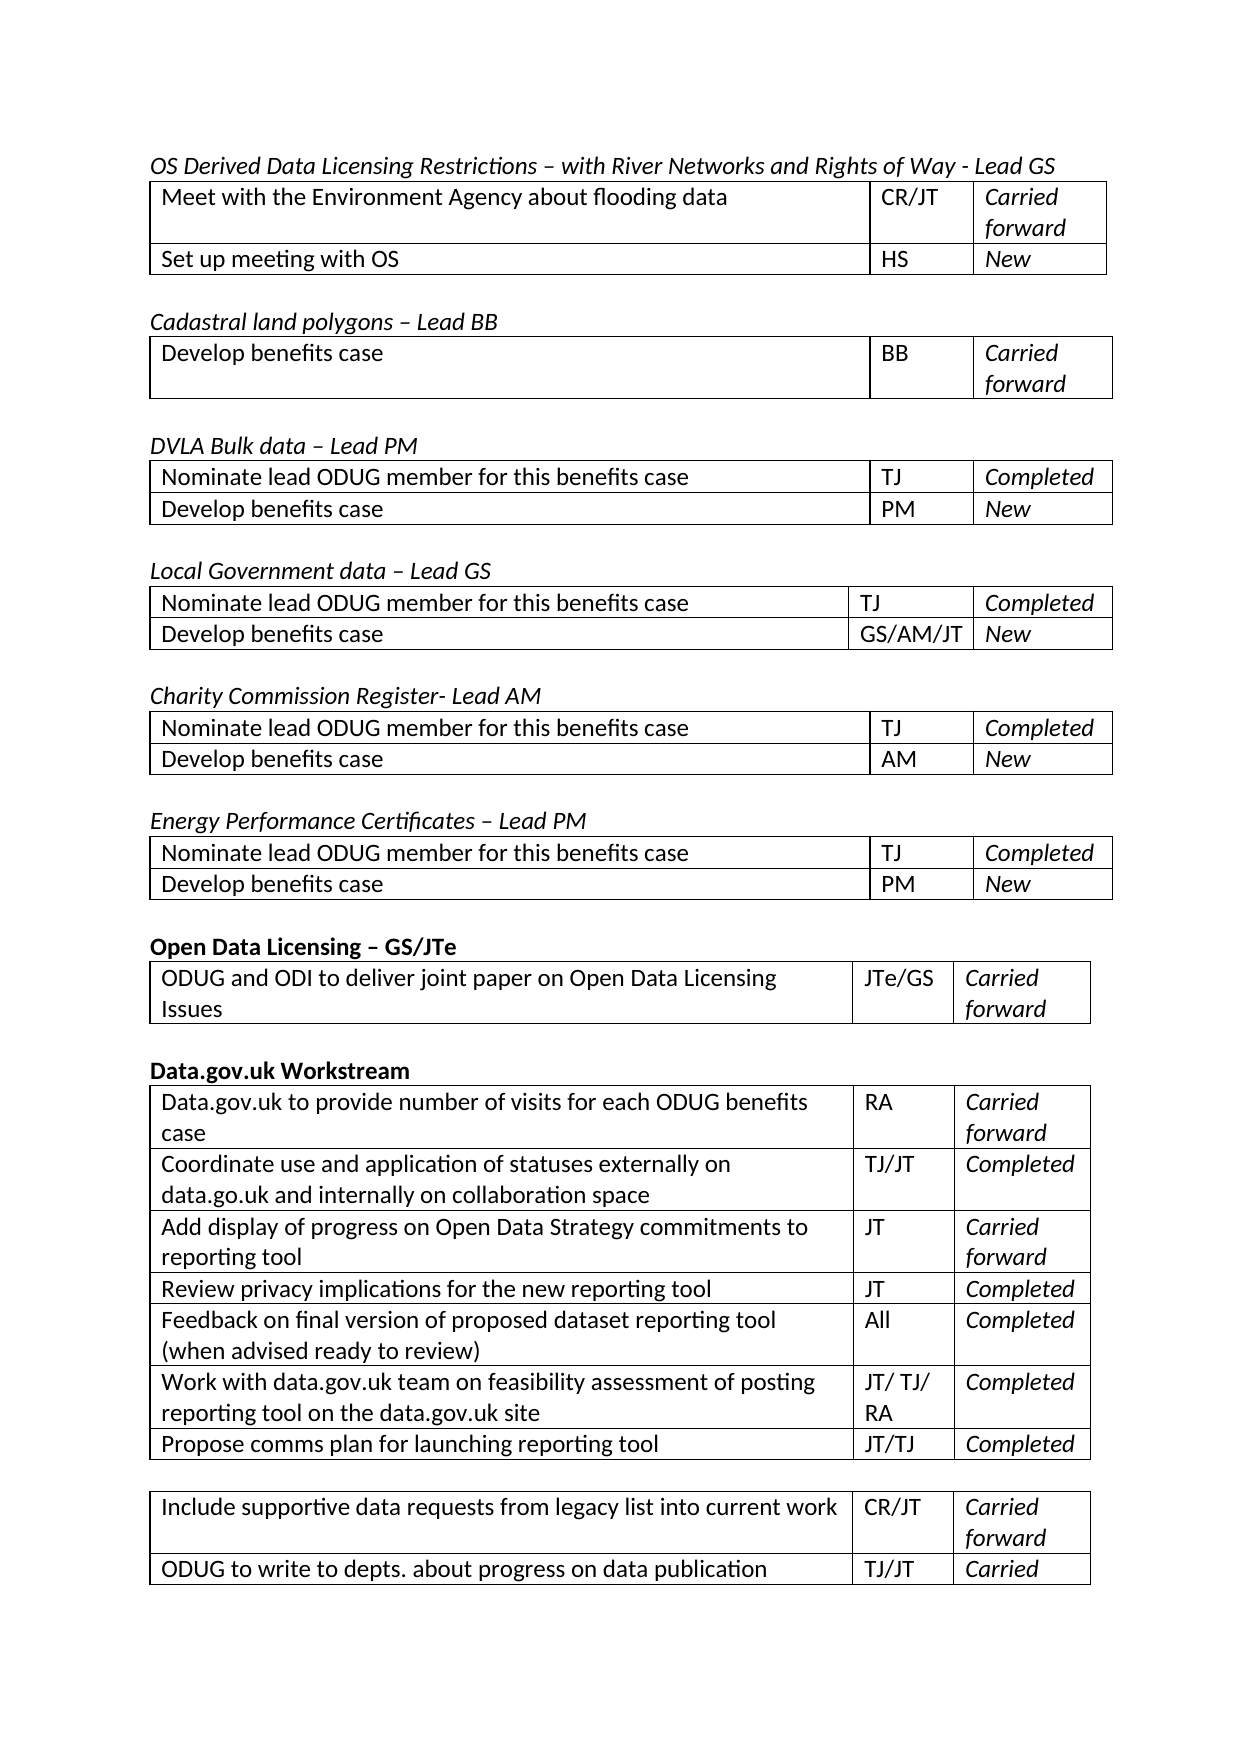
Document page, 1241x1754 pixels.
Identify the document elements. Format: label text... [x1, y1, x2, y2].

table_header Completed [974, 837, 1112, 868]
table_header TJ [849, 587, 973, 617]
table_header Nominate lead ODUG member for this benefits case [151, 461, 869, 492]
table_cell New [974, 244, 1106, 274]
table_cell Feedback on final version of proposed dataset reporting tool (when advised ready to review) [151, 1304, 853, 1365]
text DVLA Bulk data – Lead PM [150, 430, 1090, 460]
table_header Completed [974, 712, 1112, 742]
text OS Derived Data Licensing Restrictions – with River Networks and Rights of Way - Lead GS [150, 150, 1090, 181]
table_header Develop benefits case [151, 337, 869, 398]
table_cell Set up meeting with OS [151, 244, 869, 274]
table_cell TJ/JT [853, 1554, 953, 1584]
table_header Nominate lead ODUG member for this benefits case [151, 712, 869, 742]
table_cell Propose comms plan for launching reporting tool [151, 1429, 853, 1459]
table_header Carried forward [954, 1492, 1090, 1553]
text Charity Commission Register- Lead AM [150, 680, 1090, 711]
table_cell Coordinate use and application of statuses externally on data.go.uk and internally on collaboration space [151, 1149, 853, 1209]
table_cell Add display of progress on Open Data Strategy commitments to reporting tool [151, 1211, 853, 1272]
table_header CR/JT [853, 1492, 953, 1553]
table_cell Develop benefits case [151, 618, 848, 649]
table_header Completed [974, 461, 1112, 492]
table_cell Work with data.gov.uk team on feasibility assessment of posting reporting tool on the data.gov.uk site [151, 1366, 853, 1427]
table_cell Completed [955, 1429, 1090, 1459]
table_cell GS/AM/JT [849, 618, 973, 649]
table_cell AM [871, 744, 973, 774]
table_cell Completed [955, 1273, 1090, 1303]
table_header Data.gov.uk to provide number of visits for each ODUG benefits case [151, 1086, 853, 1147]
table_cell JT/TJ [854, 1429, 954, 1459]
table_header TJ [871, 837, 973, 868]
text Open Data Licensing – GS/JTe [150, 931, 1090, 961]
table_header TJ [871, 461, 973, 492]
table_cell JT [854, 1211, 954, 1272]
table_header Carried forward [955, 1086, 1090, 1147]
table_header Carried forward [974, 182, 1106, 243]
table_cell Develop benefits case [151, 493, 869, 523]
table_cell New [974, 493, 1112, 523]
table_header Nominate lead ODUG member for this benefits case [151, 837, 869, 868]
table_cell PM [871, 493, 973, 523]
table_cell Completed [955, 1366, 1090, 1427]
table_header ODUG and ODI to deliver joint paper on Open Data Licensing Issues [151, 962, 852, 1023]
table_cell HS [871, 244, 973, 274]
text Data.gov.uk Workstream [150, 1055, 1090, 1085]
table_cell JT/ TJ/ RA [854, 1366, 954, 1427]
table_header Carried forward [954, 962, 1090, 1023]
table_cell New [974, 744, 1112, 774]
table_cell Develop benefits case [151, 869, 869, 899]
table_header JTe/GS [853, 962, 953, 1023]
table_cell TJ/JT [854, 1149, 954, 1209]
table_header TJ [871, 712, 973, 742]
table_cell Develop benefits case [151, 744, 869, 774]
table_header CR/JT [871, 182, 973, 243]
table_header BB [871, 337, 973, 398]
text Energy Performance Certificates – Lead PM [150, 806, 1090, 836]
table_header Include supportive data requests from legacy list into current work [151, 1492, 852, 1553]
table_header Completed [974, 587, 1112, 617]
table_cell Review privacy implications for the new reporting tool [151, 1273, 853, 1303]
table_cell Completed [955, 1149, 1090, 1209]
table_cell Carried [954, 1554, 1090, 1584]
table_cell New [974, 869, 1112, 899]
table_header RA [854, 1086, 954, 1147]
table_header Carried forward [974, 337, 1112, 398]
text Local Government data – Lead GS [150, 555, 1090, 586]
table_header Meet with the Environment Agency about flooding data [151, 182, 869, 243]
table_header Nominate lead ODUG member for this benefits case [151, 587, 848, 617]
table_cell PM [871, 869, 973, 899]
table_cell Completed [955, 1304, 1090, 1365]
table_cell ODUG to write to depts. about progress on data publication [151, 1554, 852, 1584]
text Cadastral land polygons – Lead BB [150, 306, 1090, 336]
table_cell New [974, 618, 1112, 649]
table_cell All [854, 1304, 954, 1365]
table_cell Carried forward [955, 1211, 1090, 1272]
table_cell JT [854, 1273, 954, 1303]
